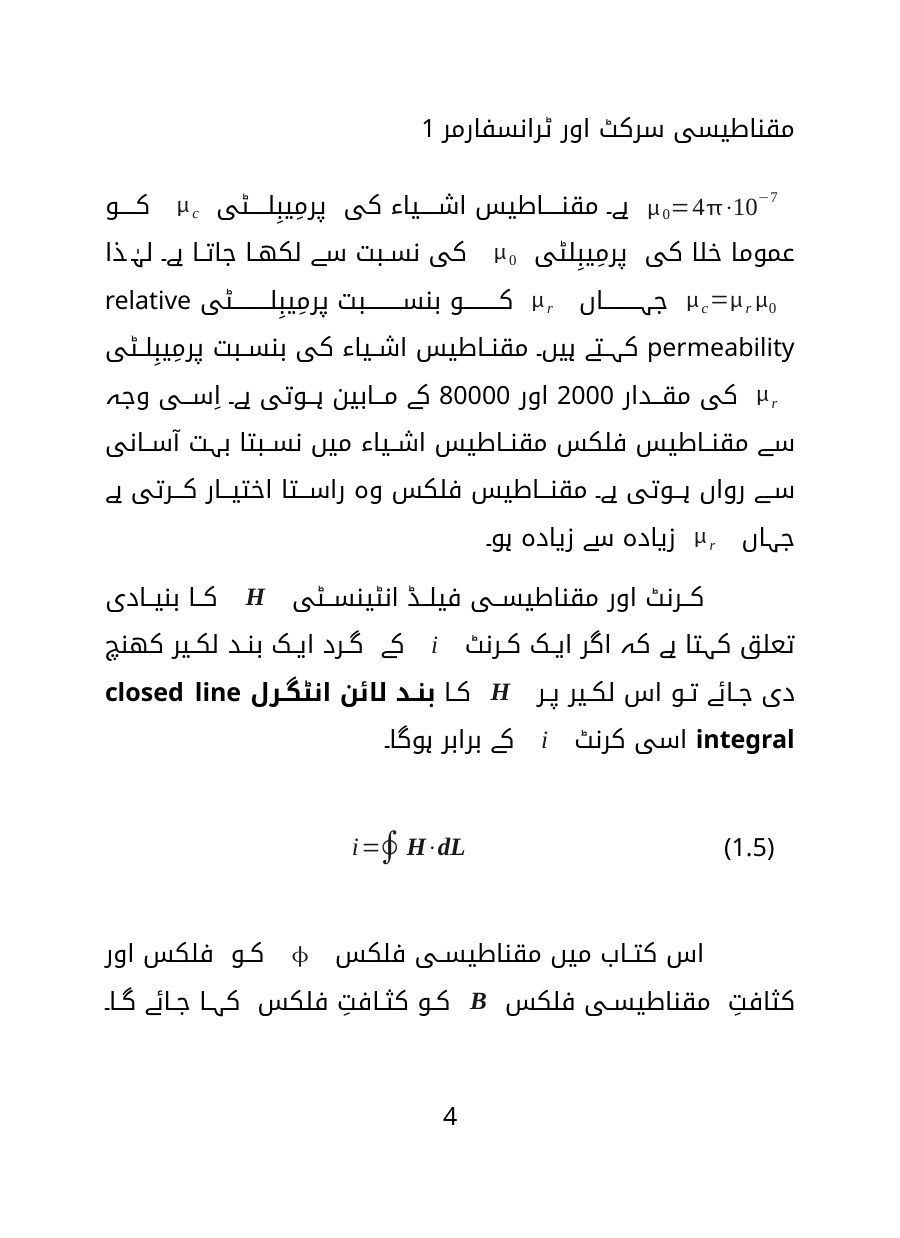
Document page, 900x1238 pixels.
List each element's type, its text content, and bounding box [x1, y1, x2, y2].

table_header (1.5) [718, 823, 795, 884]
table_header [105, 823, 718, 884]
text یہاںمقناطیس پرمِیبِلٹی کہلاتی ہے جو ویبر فی امپیر-ٹرن-میٹر یا ہنری فی میٹر میں ناپی جاتی ہے۔ خلا کی پرمِیبِلٹیہے۔ مقناطیس اشیاء کی پرمِیبِلٹی کو عموما خلا کی پرمِیبِلٹی کی نسبت سے لکھا جاتا ہے۔ لہٰذا جہاں کو بنسبت پرمِیبِلٹی relative permeability کہتے ہیں۔ مقناطیس اشیاء کی بنسبت پرمِیبِلٹی کی مقدار 2000 اور 80000 کے مابین ہوتی ہے۔ اِسی وجہ سے مقناطیس فلکس مقناطیس اشیاء میں نسبتا بہت آسانی سے رواں ہوتی ہے۔ مقناطیس فلکس وہ راستا اختیار کرتی ہے جہاں زیادہ سے زیادہ ہو۔ [105, 182, 795, 562]
text اس کتاب میں مقناطیسی فلکس کو فلکس اور کثافتِ مقناطیسی فلکسکو کثافتِ فلکس کہا جائے گا۔ [105, 931, 795, 1026]
text کرنٹ اور مقناطیسی فیلڈ انٹینسٹی کا بنیادی تعلق کہتا ہے کہ اگر ایک کرنٹ کے گرد ایک بند لکیر کھنچ دی جائے تو اس لکیر پر کا بند لائن انٹگرل closed line integral اسی کرنٹ کے برابر ہوگا۔ [105, 574, 795, 764]
